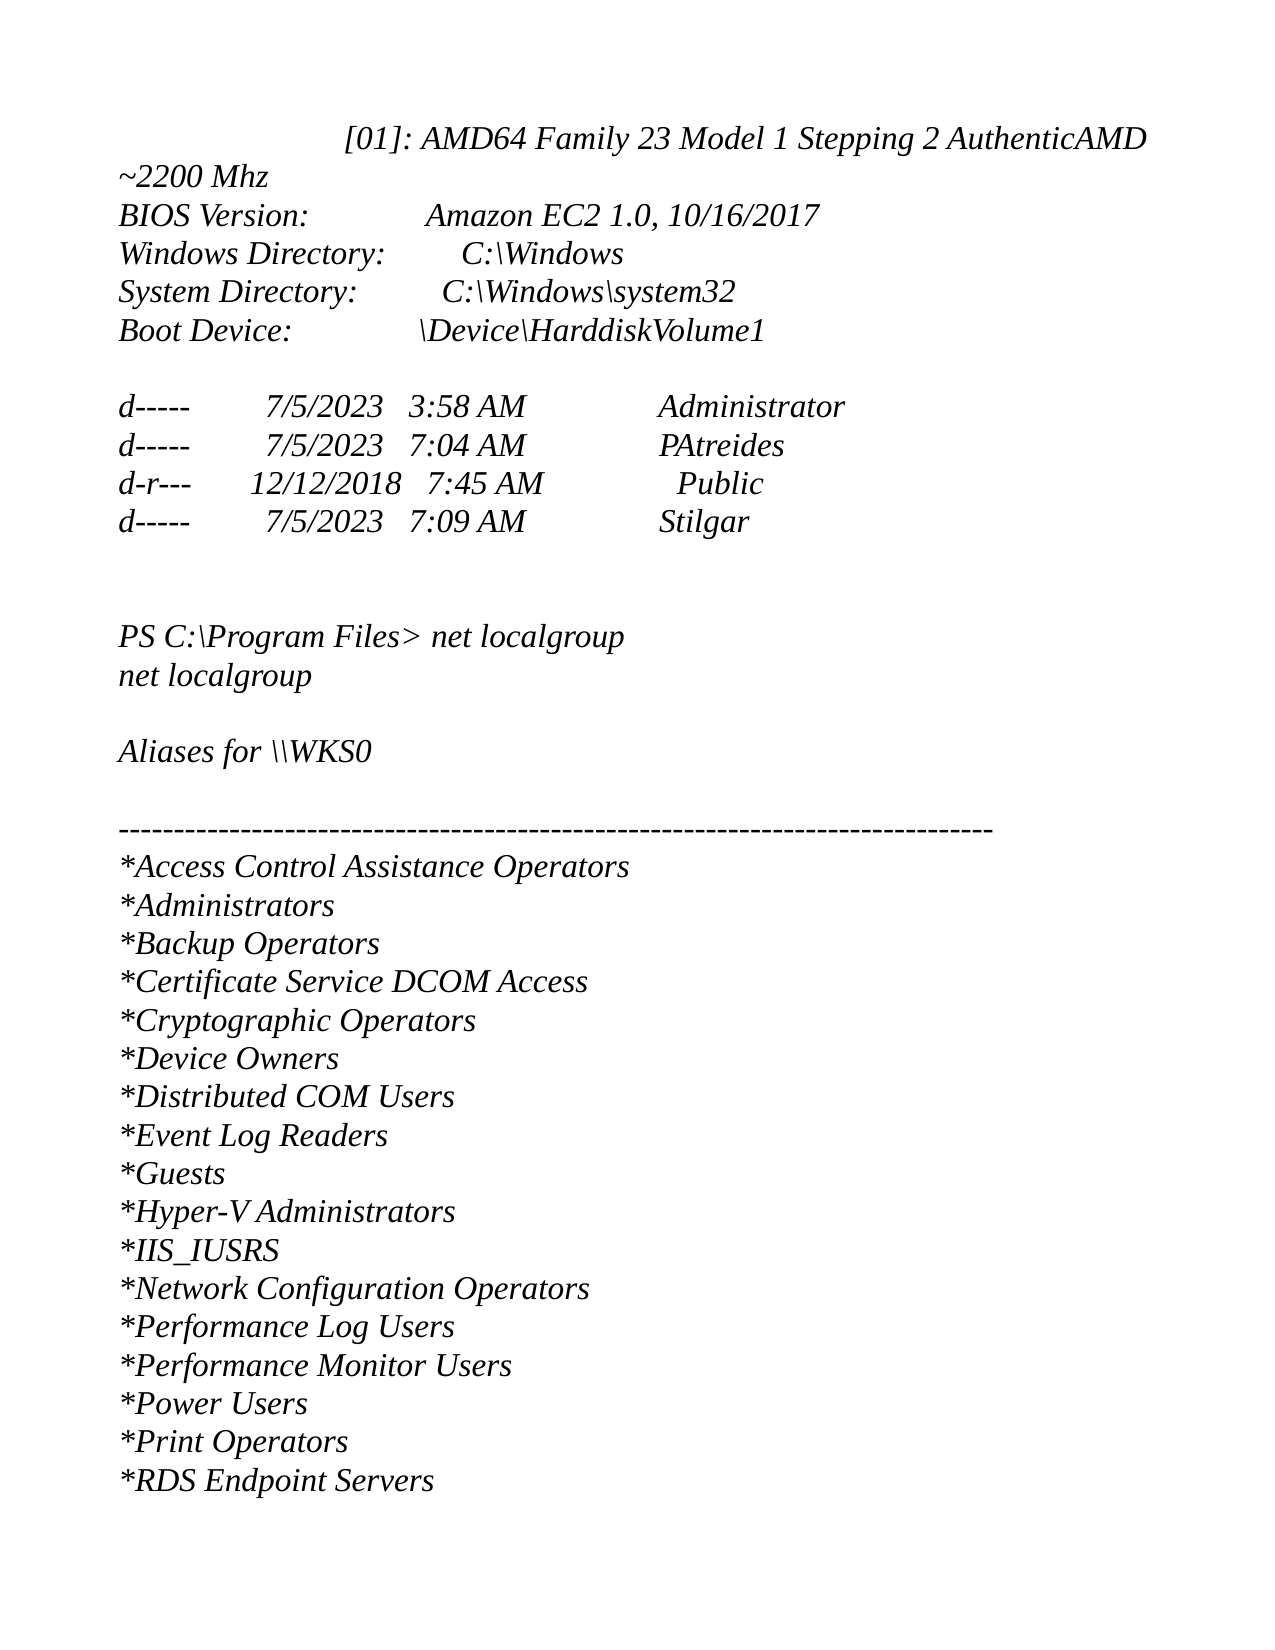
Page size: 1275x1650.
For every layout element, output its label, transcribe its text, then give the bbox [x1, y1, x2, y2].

text d----- 7/5/2023 3:58 AM Administrator [118, 386, 1157, 425]
text net localgroup [118, 655, 1157, 693]
text d-r--- 12/12/2018 7:45 AM Public [118, 463, 1157, 501]
text *Certificate Service DCOM Access [118, 961, 1157, 1000]
text ------------------------------------------------------------------------------- [118, 808, 1157, 846]
text [01]: AMD64 Family 23 Model 1 Stepping 2 AuthenticAMD ~2200 Mhz [118, 118, 1157, 195]
text *Event Log Readers [118, 1115, 1157, 1153]
text BIOS Version: Amazon EC2 1.0, 10/16/2017 [118, 195, 1157, 233]
text *Device Owners [118, 1038, 1157, 1076]
text PS C:\Program Files> net localgroup [118, 616, 1157, 655]
text *Hyper-V Administrators [118, 1191, 1157, 1230]
text d----- 7/5/2023 7:09 AM Stilgar [118, 501, 1157, 540]
text *Cryptographic Operators [118, 1000, 1157, 1038]
text *Performance Log Users [118, 1306, 1157, 1345]
text System Directory: C:\Windows\system32 [118, 271, 1157, 310]
text *Performance Monitor Users [118, 1345, 1157, 1383]
text *Backup Operators [118, 923, 1157, 961]
text Boot Device: \Device\HarddiskVolume1 [118, 310, 1157, 348]
text d----- 7/5/2023 7:04 AM PAtreides [118, 425, 1157, 463]
text *Administrators [118, 885, 1157, 923]
text *Power Users [118, 1383, 1157, 1421]
text *Access Control Assistance Operators [118, 846, 1157, 885]
text Aliases for \\WKS0 [118, 731, 1157, 770]
text Windows Directory: C:\Windows [118, 233, 1157, 271]
text *Distributed COM Users [118, 1076, 1157, 1115]
text *Print Operators [118, 1421, 1157, 1460]
text *RDS Endpoint Servers [118, 1460, 1157, 1498]
text *Network Configuration Operators [118, 1268, 1157, 1306]
text *Guests [118, 1153, 1157, 1191]
text *IIS_IUSRS [118, 1230, 1157, 1268]
